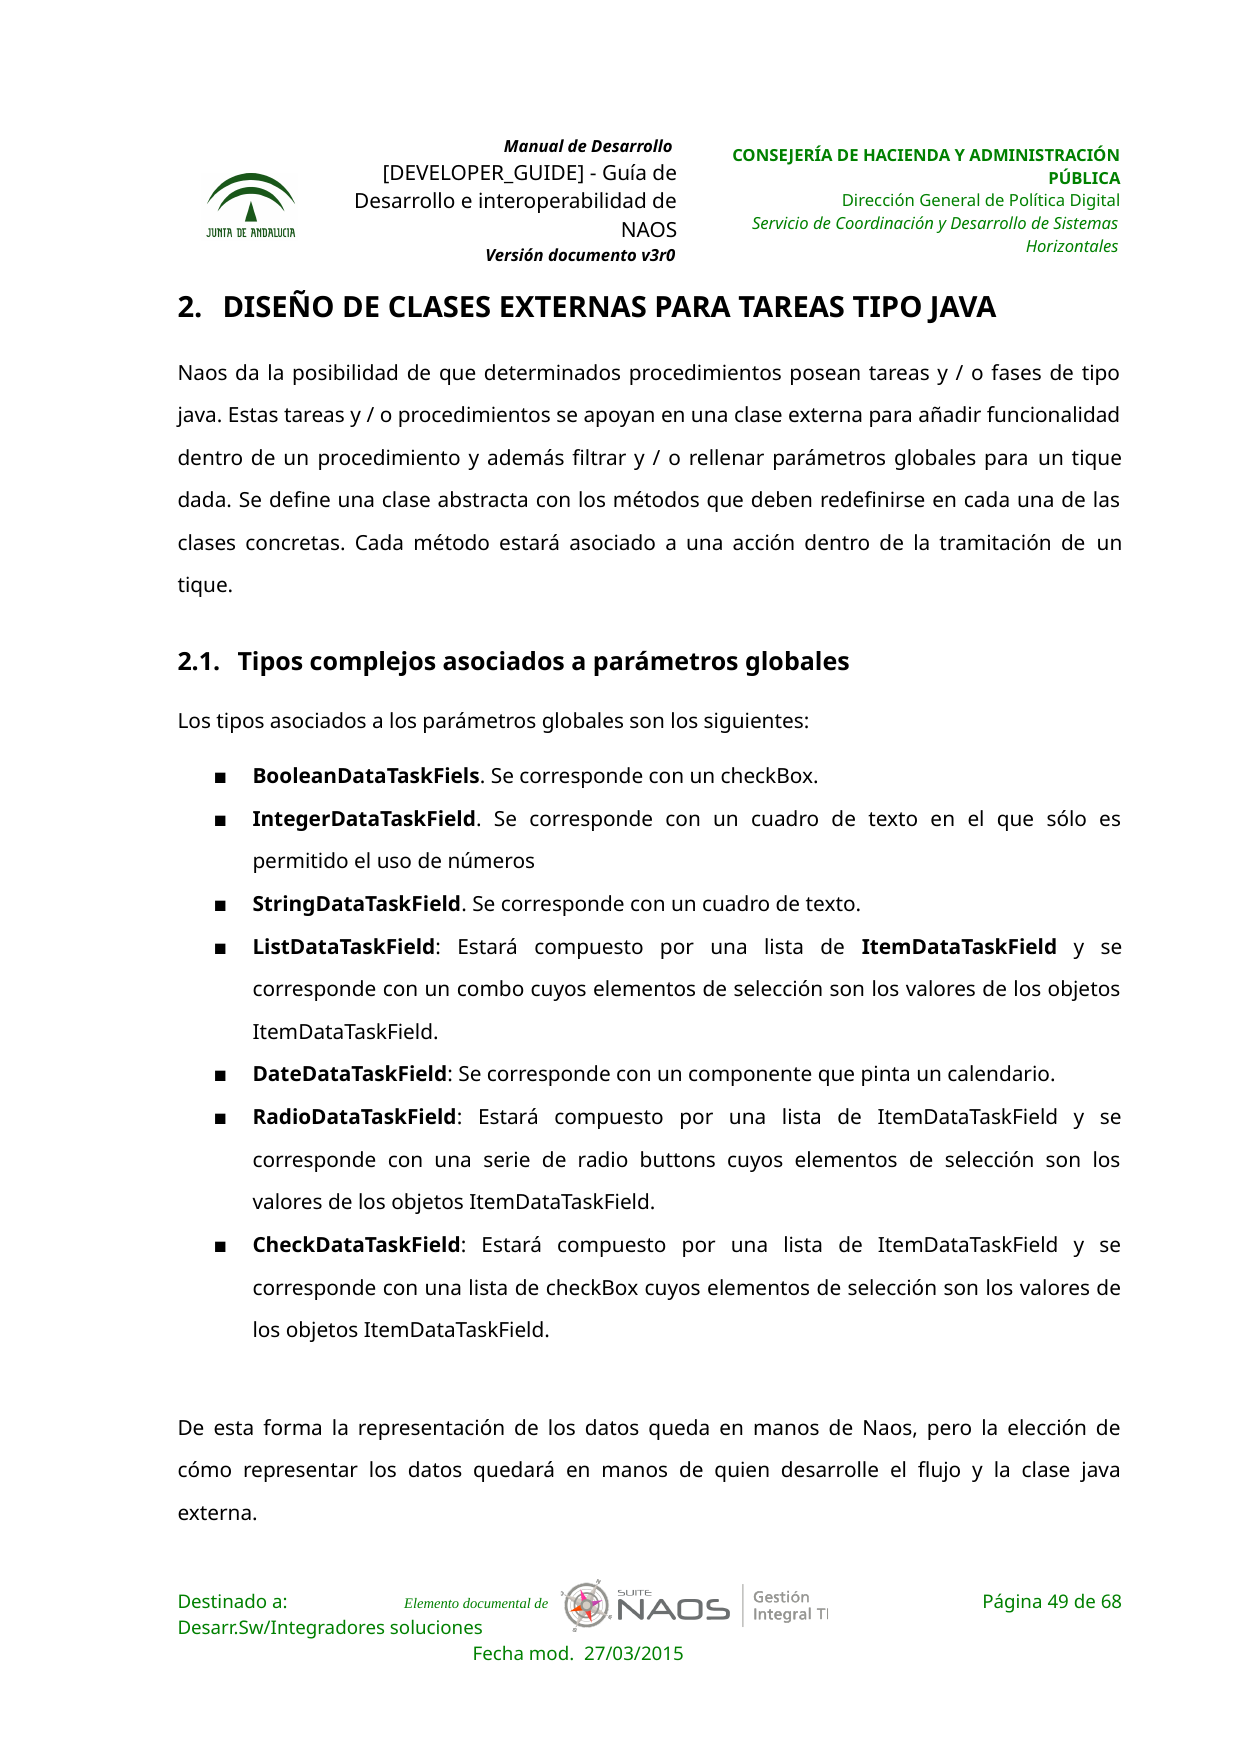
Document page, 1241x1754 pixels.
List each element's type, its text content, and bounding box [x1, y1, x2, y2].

list StringDataTaskField. Se corresponde con un cuadro de texto. [215, 889, 1122, 918]
list IntegerDataTaskField. Se corresponde con un cuadro de texto en el que sólo es permitido el uso de números [215, 804, 1122, 875]
list DateDataTaskField: Se corresponde con un componente que pinta un calendario. [215, 1059, 1122, 1088]
text Los tipos asociados a los parámetros globales son los siguientes: [177, 706, 1122, 735]
subtitle Diseño de clases externas para tareas tipo java [177, 286, 1122, 326]
list CheckDataTaskField: Estará compuesto por una lista de ItemDataTaskField y se corresponde con una lista de checkBox cuyos elementos de selección son los valores de los objetos ItemDataTaskField. [215, 1230, 1122, 1344]
list RadioDataTaskField: Estará compuesto por una lista de ItemDataTaskField y se corresponde con una serie de radio buttons cuyos elementos de selección son los valores de los objetos ItemDataTaskField. [215, 1102, 1122, 1216]
text De esta forma la representación de los datos queda en manos de Naos, pero la elección de cómo representar los datos quedará en manos de quien desarrolle el flujo y la clase java externa. [177, 1413, 1122, 1527]
list BooleanDataTaskFiels. Se corresponde con un checkBox. [215, 761, 1122, 790]
list ListDataTaskField: Estará compuesto por una lista de ItemDataTaskField y se corresponde con un combo cuyos elementos de selección son los valores de los objetos ItemDataTaskField. [215, 932, 1122, 1045]
picture [201, 173, 298, 241]
picture [560, 1579, 829, 1632]
subtitle Tipos complejos asociados a parámetros globales [177, 643, 1122, 677]
text Naos da la posibilidad de que determinados procedimientos posean tareas y / o fases de tipo java. Estas tareas y / o procedimientos se apoyan en una clase externa para añadir funcionalidad dentro de un procedimiento y además filtrar y / o rellenar parámetros globales para un tique dada. Se define una clase abstracta con los métodos que deben redefinirse en cada una de las clases concretas. Cada método estará asociado a una acción dentro de la tramitación de un tique. [177, 358, 1122, 599]
